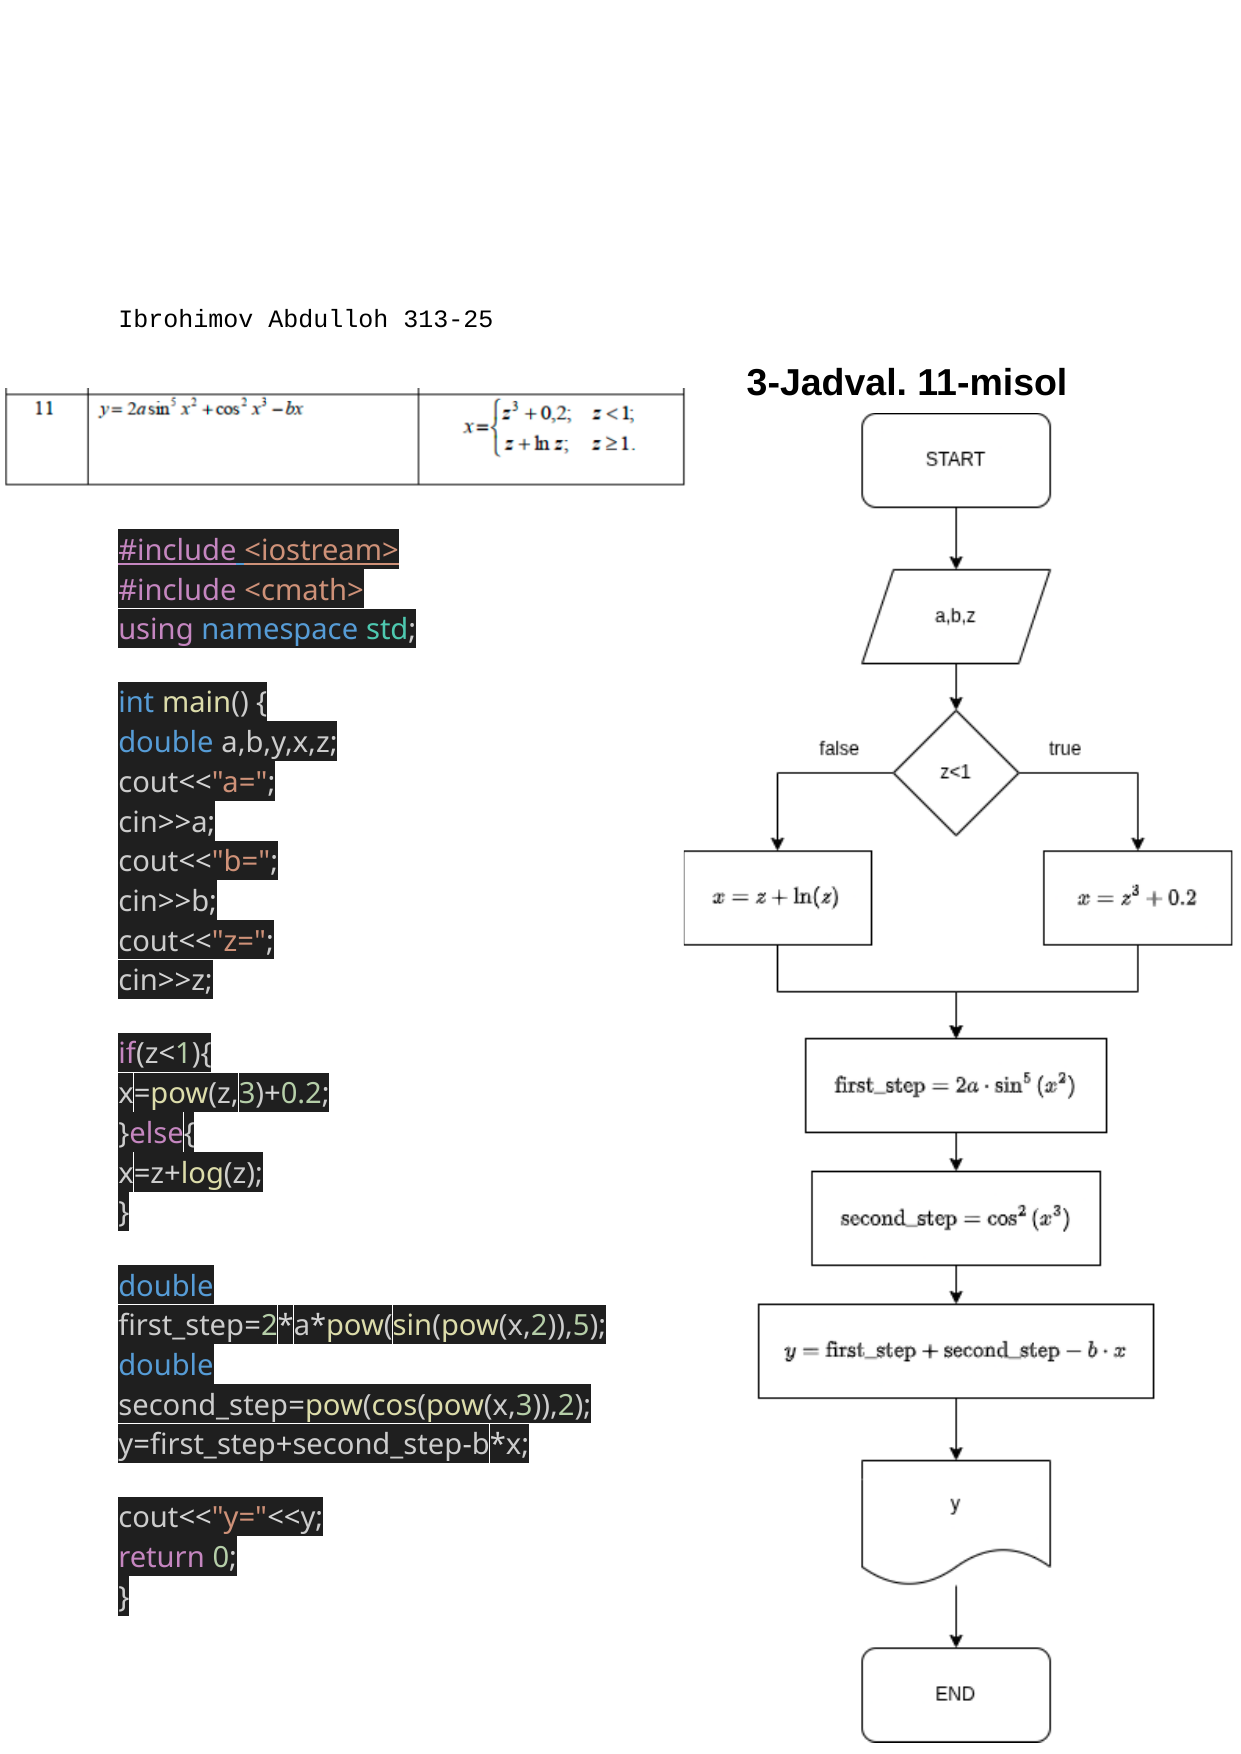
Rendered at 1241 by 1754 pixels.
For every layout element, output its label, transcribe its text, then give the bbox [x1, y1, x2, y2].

text x=pow(z,3)+0.2; [118, 1072, 683, 1112]
text } [118, 1192, 683, 1231]
text cout<<"y="<<y; [118, 1497, 683, 1536]
text using namespace std; [118, 608, 683, 648]
text double first_step=2*a*pow(sin(pow(x,2)),5); [118, 1265, 683, 1344]
text y=first_step+second_step-b*x; [118, 1423, 683, 1463]
text #include <iostream> [118, 529, 683, 569]
text cout<<"z="; [118, 920, 683, 959]
text x=z+log(z); [118, 1152, 683, 1192]
text } [118, 1576, 683, 1616]
text cin>>a; [118, 801, 683, 841]
subtitle 3-Jadval. 11-misol [118, 360, 1122, 403]
text double a,b,y,x,z; [118, 721, 683, 761]
text #include <cmath> [118, 569, 683, 608]
text cin>>b; [118, 880, 683, 920]
text Ibrohimov Abdulloh 313-25 [118, 307, 1122, 335]
text cin>>z; [118, 959, 683, 999]
text int main() { [118, 682, 683, 721]
text cout<<"b="; [118, 841, 683, 880]
text if(z<1){ [118, 1033, 683, 1072]
picture [0, 388, 1233, 1743]
text double second_step=pow(cos(pow(x,3)),2); [118, 1344, 683, 1423]
text return 0; [118, 1536, 683, 1576]
text cout<<"a="; [118, 761, 683, 801]
text }else{ [118, 1112, 683, 1152]
